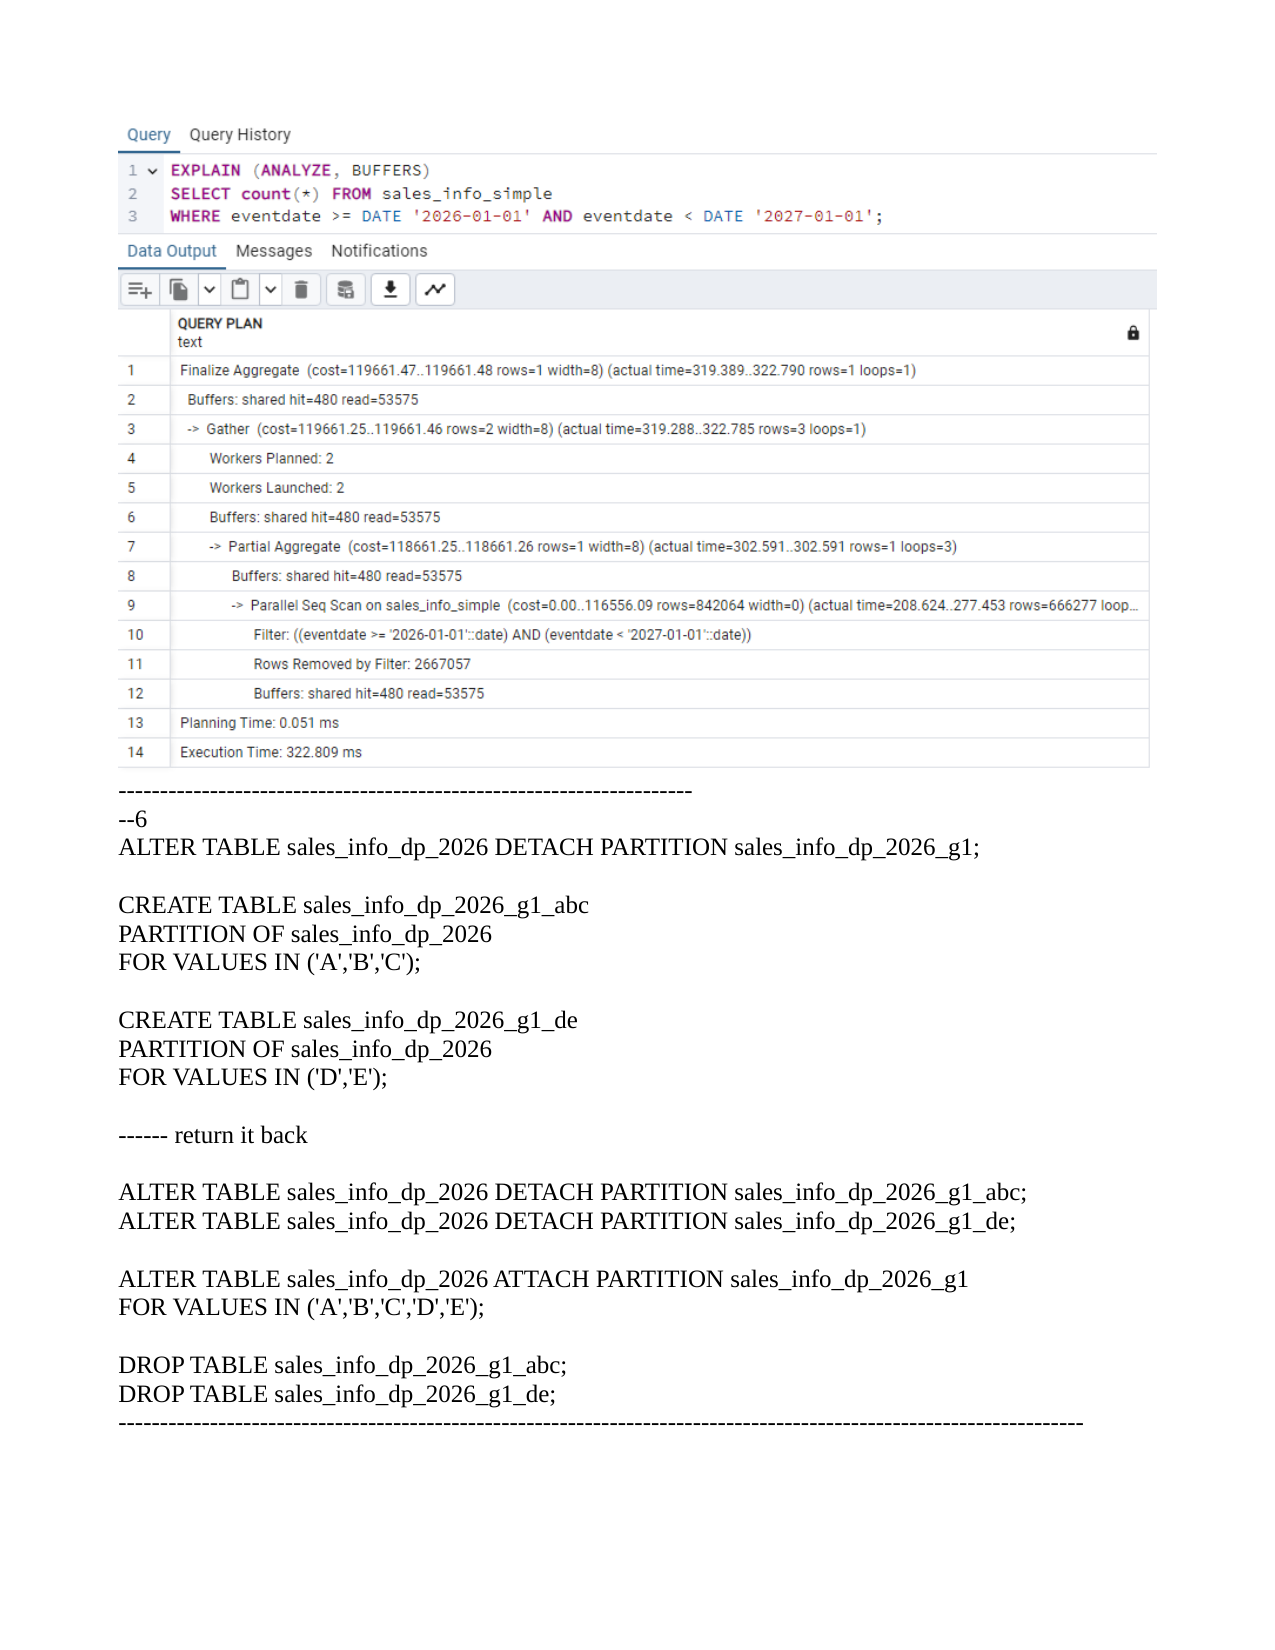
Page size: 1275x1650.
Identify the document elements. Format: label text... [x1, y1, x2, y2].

text CREATE TABLE sales_info_dp_2026_g1_abc [118, 890, 1157, 919]
text --------------------------------------------------------------------- [118, 775, 1157, 804]
text FOR VALUES IN ('A','B','C'); [118, 947, 1157, 976]
picture [118, 118, 1157, 775]
text ALTER TABLE sales_info_dp_2026 DETACH PARTITION sales_info_dp_2026_g1; [118, 832, 1157, 861]
text DROP TABLE sales_info_dp_2026_g1_abc; [118, 1350, 1157, 1379]
text --6 [118, 804, 1157, 832]
text CREATE TABLE sales_info_dp_2026_g1_de [118, 1005, 1157, 1034]
text FOR VALUES IN ('A','B','C','D','E'); [118, 1292, 1157, 1321]
text PARTITION OF sales_info_dp_2026 [118, 919, 1157, 947]
text -------------------------------------------------------------------------------------------------------------------- [118, 1407, 1157, 1436]
text ALTER TABLE sales_info_dp_2026 DETACH PARTITION sales_info_dp_2026_g1_abc; [118, 1177, 1157, 1206]
text ALTER TABLE sales_info_dp_2026 ATTACH PARTITION sales_info_dp_2026_g1 [118, 1264, 1157, 1292]
text DROP TABLE sales_info_dp_2026_g1_de; [118, 1379, 1157, 1407]
text ALTER TABLE sales_info_dp_2026 DETACH PARTITION sales_info_dp_2026_g1_de; [118, 1206, 1157, 1235]
text FOR VALUES IN ('D','E'); [118, 1062, 1157, 1091]
text PARTITION OF sales_info_dp_2026 [118, 1034, 1157, 1062]
text ------ return it back [118, 1120, 1157, 1149]
